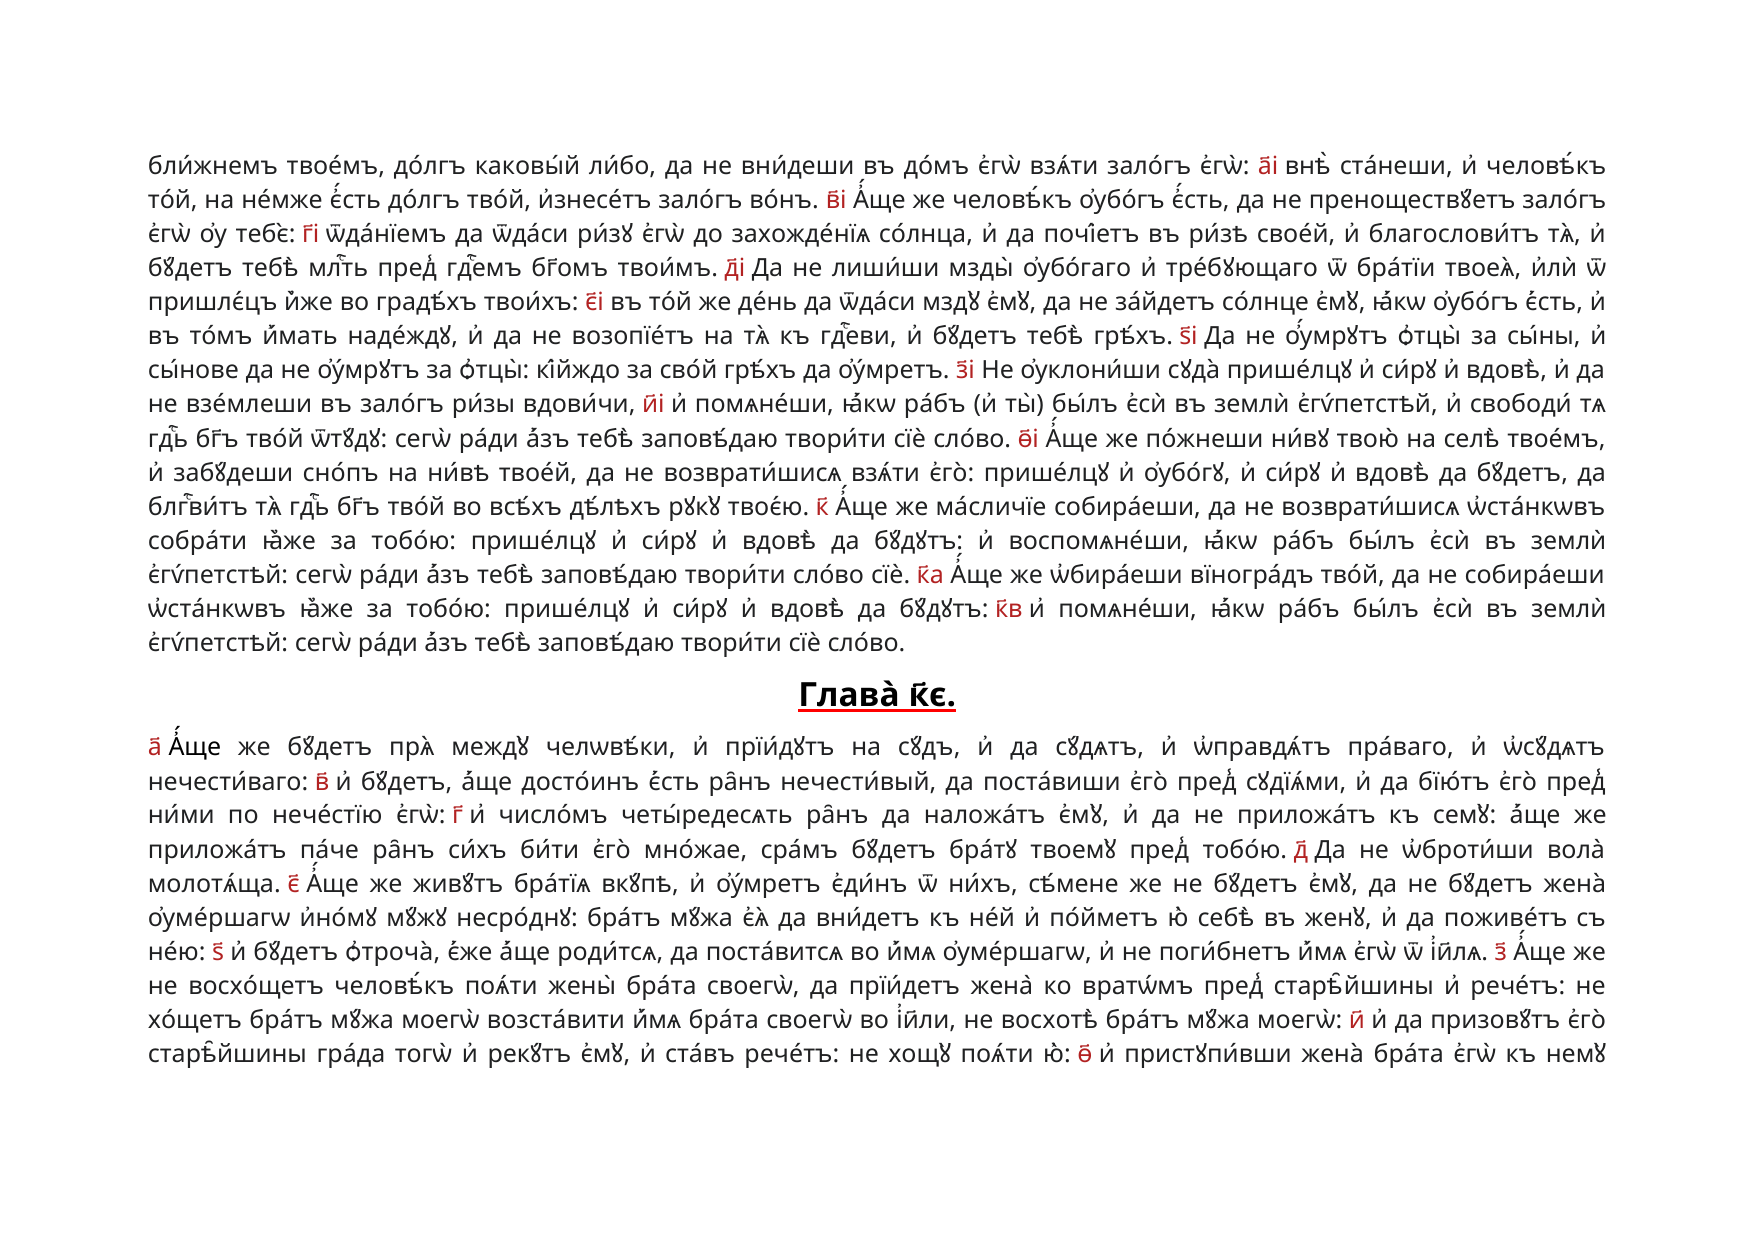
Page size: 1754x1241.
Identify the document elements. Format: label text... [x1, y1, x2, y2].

text бли́жнемъ твое́мъ, до́лгъ каковы́й ли́бо, да не вни́деши въ до́мъ є҆гѡ̀ взѧ́ти зало́гъ є҆гѡ̀: а҃і внѣ̀ ста́неши, и҆ человѣ́къ то́й, на не́мже є҆́сть до́лгъ тво́й, и҆знесе́тъ зало́гъ во́нъ. в҃і А҆́ще же человѣ́къ ѹ҆бо́гъ є҆́сть, да не преноществꙋ́етъ зало́гъ є҆гѡ̀ ѹ҆ тебє̀: г҃і ѿда́нїемъ да ѿда́си ри́зꙋ є҆гѡ̀ до захожде́нїѧ со́лнца, и҆ да почі́етъ въ ри́зѣ свое́й, и҆ благослови́тъ тѧ̀, и҆ бꙋ́детъ тебѣ̀ млⷭ҇ть пред̾ гдⷭ҇емъ бг҃омъ твои́мъ. д҃і Да не лиши́ши мзды̀ ѹ҆бо́гаго и҆ тре́бꙋющаго ѿ бра́тїи твоеѧ̀, и҆лѝ ѿ пришлє́цъ и҆̀же во градѣ́хъ твои́хъ: є҃і въ то́й же де́нь да ѿда́си мздꙋ̀ є҆мꙋ̀, да не за́йдетъ со́лнце є҆мꙋ̀, ꙗ҆́кѡ ѹ҆бо́гъ є҆́сть, и҆ въ то́мъ и҆́мать наде́ждꙋ, и҆ да не возопїе́тъ на тѧ̀ къ гдⷭ҇еви, и҆ бꙋ́детъ тебѣ̀ грѣ́хъ. ѕ҃і Да не ѹ҆́мрꙋтъ ѻ҆тцы̀ за сы́ны, и҆ сы́нове да не ѹ҆́мрꙋтъ за ѻ҆тцы̀: кі́йждо за сво́й грѣ́хъ да ѹ҆́мретъ. з҃і Не ѹ҆клони́ши сꙋда̀ прише́лцꙋ и҆ си́рꙋ и҆ вдовѣ̀, и҆ да не взе́млеши въ зало́гъ ри́зы вдови́чи, и҃і и҆ помѧне́ши, ꙗ҆́кѡ ра́бъ (и҆ ты̀) бы́лъ є҆сѝ въ землѝ є҆гѵ́петстѣй, и҆ свободи́ тѧ гдⷭ҇ь бг҃ъ тво́й ѿтꙋ́дꙋ: сегѡ̀ ра́ди а҆́зъ тебѣ̀ заповѣ́даю твори́ти сїѐ сло́во. ѳ҃і А҆́ще же по́жнеши ни́вꙋ твою̀ на селѣ̀ твое́мъ, и҆ забꙋ́деши сно́пъ на ни́вѣ твое́й, да не возврати́шисѧ взѧ́ти є҆го̀: прише́лцꙋ и҆ ѹ҆бо́гꙋ, и҆ си́рꙋ и҆ вдовѣ̀ да бꙋ́детъ, да блгⷭ҇ви́тъ тѧ̀ гдⷭ҇ь бг҃ъ тво́й во всѣ́хъ дѣ́лѣхъ рꙋкꙋ̀ твоє́ю. к҃ А҆́ще же ма́сличїе собира́еши, да не возврати́шисѧ ѡ҆ста́нкѡвъ собра́ти ꙗ҆̀же за тобо́ю: прише́лцꙋ и҆ си́рꙋ и҆ вдовѣ̀ да бꙋ́дꙋтъ: и҆ воспомѧне́ши, ꙗ҆́кѡ ра́бъ бы́лъ є҆сѝ въ землѝ є҆гѵ́петстѣй: сегѡ̀ ра́ди а҆́зъ тебѣ̀ заповѣ́даю твори́ти сло́во сїѐ. к҃а А҆́ще же ѡ҆бира́еши вїногра́дъ тво́й, да не собира́еши ѡ҆ста́нкѡвъ ꙗ҆̀же за тобо́ю: прише́лцꙋ и҆ си́рꙋ и҆ вдовѣ̀ да бꙋ́дꙋтъ: к҃в и҆ помѧне́ши, ꙗ҆́кѡ ра́бъ бы́лъ є҆сѝ въ землѝ є҆гѵ́петстѣй: сегѡ̀ ра́ди а҆́зъ тебѣ̀ заповѣ́даю твори́ти сїѐ сло́во. [148, 148, 1606, 659]
text Глава̀ к҃є. [148, 671, 1606, 717]
text а҃ А҆́ще же бꙋ́детъ прѧ̀ междꙋ̀ челѡвѣ́ки, и҆ прїи́дꙋтъ на сꙋ́дъ, и҆ да сꙋ́дѧтъ, и҆ ѡ҆правдѧ́тъ пра́ваго, и҆ ѡ҆сꙋ́дѧтъ нечести́ваго: в҃ и҆ бꙋ́детъ, а҆́ще досто́инъ є҆́сть ра̑нъ нечести́вый, да поста́виши є҆го̀ пред̾ сꙋдїѧ́ми, и҆ да бїю́тъ є҆го̀ пред̾ ни́ми по нече́стїю є҆гѡ̀: г҃ и҆ число́мъ четы́редесѧть ра̑нъ да наложа́тъ є҆мꙋ̀, и҆ да не приложа́тъ къ семꙋ̀: а҆́ще же приложа́тъ па́че ра̑нъ си́хъ би́ти є҆го̀ мно́жае, сра́мъ бꙋ́детъ бра́тꙋ твоемꙋ̀ пред̾ тобо́ю. д҃ Да не ѡ҆броти́ши вола̀ молотѧ́ща. є҃ А҆́ще же живꙋ́тъ бра́тїѧ вкꙋ́пѣ, и҆ ѹ҆́мретъ є҆ди́нъ ѿ ни́хъ, сѣ́мене же не бꙋ́детъ є҆мꙋ̀, да не бꙋ́детъ жена̀ ѹ҆ме́ршагѡ и҆но́мꙋ мꙋ́жꙋ несро́днꙋ: бра́тъ мꙋ́жа є҆ѧ̀ да вни́детъ къ не́й и҆ по́йметъ ю҆̀ себѣ̀ въ женꙋ̀, и҆ да поживе́тъ съ не́ю: ѕ҃ и҆ бꙋ́детъ ѻ҆троча̀, є҆́же а҆́ще роди́тсѧ, да поста́витсѧ во и҆́мѧ ѹ҆ме́ршагѡ, и҆ не поги́бнетъ и҆́мѧ є҆гѡ̀ ѿ і҆и҃лѧ. з҃ А҆́ще же не восхо́щетъ человѣ́къ поѧ́ти жены̀ бра́та своегѡ̀, да прїи́детъ жена̀ ко вратѡ́мъ пред̾ старѣ̑йшины и҆ рече́тъ: не хо́щетъ бра́тъ мꙋ́жа моегѡ̀ возста́вити и҆́мѧ бра́та своегѡ̀ во і҆и҃ли, не восхотѣ̀ бра́тъ мꙋ́жа моегѡ̀: и҃ и҆ да призовꙋ́тъ є҆го̀ старѣ̑йшины гра́да тогѡ̀ и҆ рекꙋ́тъ є҆мꙋ̀, и҆ ста́въ рече́тъ: не хощꙋ̀ поѧ́ти ю҆̀: ѳ҃ и҆ пристꙋпи́вши жена̀ бра́та є҆гѡ̀ къ немꙋ̀ [148, 729, 1606, 1070]
